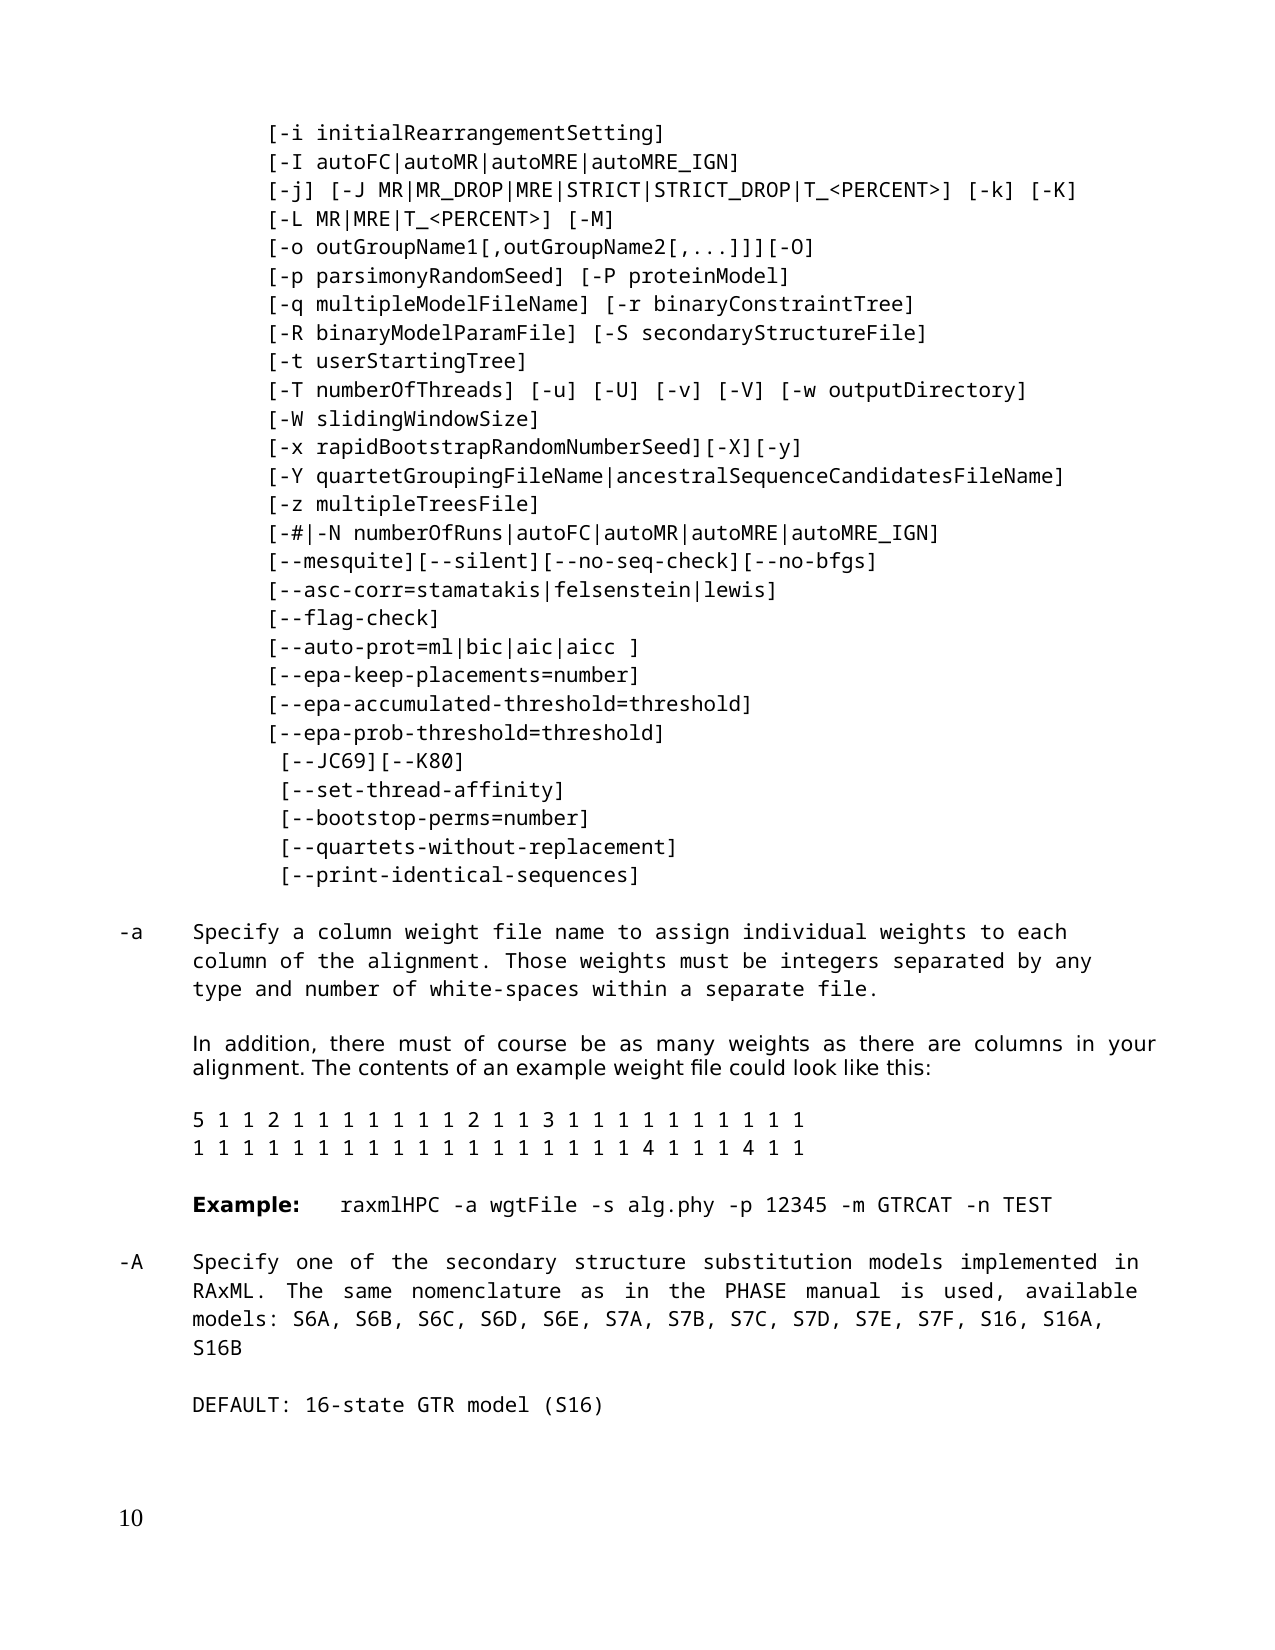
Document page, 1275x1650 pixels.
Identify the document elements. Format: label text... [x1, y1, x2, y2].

text [--set-thread-affinity] [118, 774, 1157, 803]
text [-L MR|MRE|T_<PERCENT>] [-M] [118, 204, 1157, 232]
text [-T numberOfThreads] [-u] [-U] [-v] [-V] [-w outputDirectory] [118, 375, 1157, 403]
text DEFAULT: 16-state GTR model (S16) [118, 1390, 1157, 1418]
text [-Y quartetGroupingFileName|ancestralSequenceCandidatesFileName] [118, 461, 1157, 489]
text [--epa-keep-placements=number] [118, 660, 1157, 689]
text [-j] [-J MR|MR_DROP|MRE|STRICT|STRICT_DROP|T_<PERCENT>] [-k] [-K] [118, 175, 1157, 204]
text [--auto-prot=ml|bic|aic|aicc ] [118, 632, 1157, 660]
text [--mesquite][--silent][--no-seq-check][--no-bfgs] [118, 546, 1157, 575]
text [-p parsimonyRandomSeed] [-P proteinModel] [118, 261, 1157, 289]
text [-i initialRearrangementSetting] [118, 118, 1157, 147]
text [--flag-check] [118, 603, 1157, 632]
text [--epa-prob-threshold=threshold] [118, 717, 1157, 746]
text [-z multipleTreesFile] [118, 489, 1157, 518]
text [-q multipleModelFileName] [-r binaryConstraintTree] [118, 289, 1157, 318]
text type and number of white-spaces within a separate file. [118, 974, 1157, 1003]
text -a Specify a column weight file name to assign individual weights to each column of the alignment. Those weights must be integers separated by any [118, 917, 1157, 974]
text [--print-identical-sequences] [118, 860, 1157, 889]
text [--quartets-without-replacement] [118, 832, 1157, 860]
text [-#|-N numberOfRuns|autoFC|autoMR|autoMRE|autoMRE_IGN] [118, 518, 1157, 546]
text -A Specify one of the secondary structure substitution models implemented in RAxML. The same nomenclature as in the PHASE manual is used, available models: S6A, S6B, S6C, S6D, S6E, S7A, S7B, S7C, S7D, S7E, S7F, S16, S16A, S16B [118, 1247, 1157, 1361]
text 5 1 1 2 1 1 1 1 1 1 1 2 1 1 3 1 1 1 1 1 1 1 1 1 1 [192, 1104, 1157, 1133]
text Example: raxmlHPC -a wgtFile -s alg.phy -p 12345 -m GTRCAT -n TEST [192, 1190, 1157, 1219]
text [-x rapidBootstrapRandomNumberSeed][-X][-y] [118, 432, 1157, 461]
text 1 1 1 1 1 1 1 1 1 1 1 1 1 1 1 1 1 1 4 1 1 1 4 1 1 [192, 1133, 1157, 1162]
text [-W slidingWindowSize] [118, 403, 1157, 432]
text [--bootstop-perms=number] [118, 803, 1157, 832]
text [-o outGroupName1[,outGroupName2[,...]]][-O] [118, 232, 1157, 261]
text [-I autoFC|autoMR|autoMRE|autoMRE_IGN] [118, 147, 1157, 175]
text In addition, there must of course be as many weights as there are columns in your alignment. The contents of an example weight file could look like this: [192, 1031, 1157, 1080]
text [-t userStartingTree] [118, 346, 1157, 375]
text [--JC69][--K80] [192, 746, 1157, 774]
text [--asc-corr=stamatakis|felsenstein|lewis] [118, 575, 1157, 603]
text [--epa-accumulated-threshold=threshold] [118, 689, 1157, 717]
text [-R binaryModelParamFile] [-S secondaryStructureFile] [118, 318, 1157, 346]
